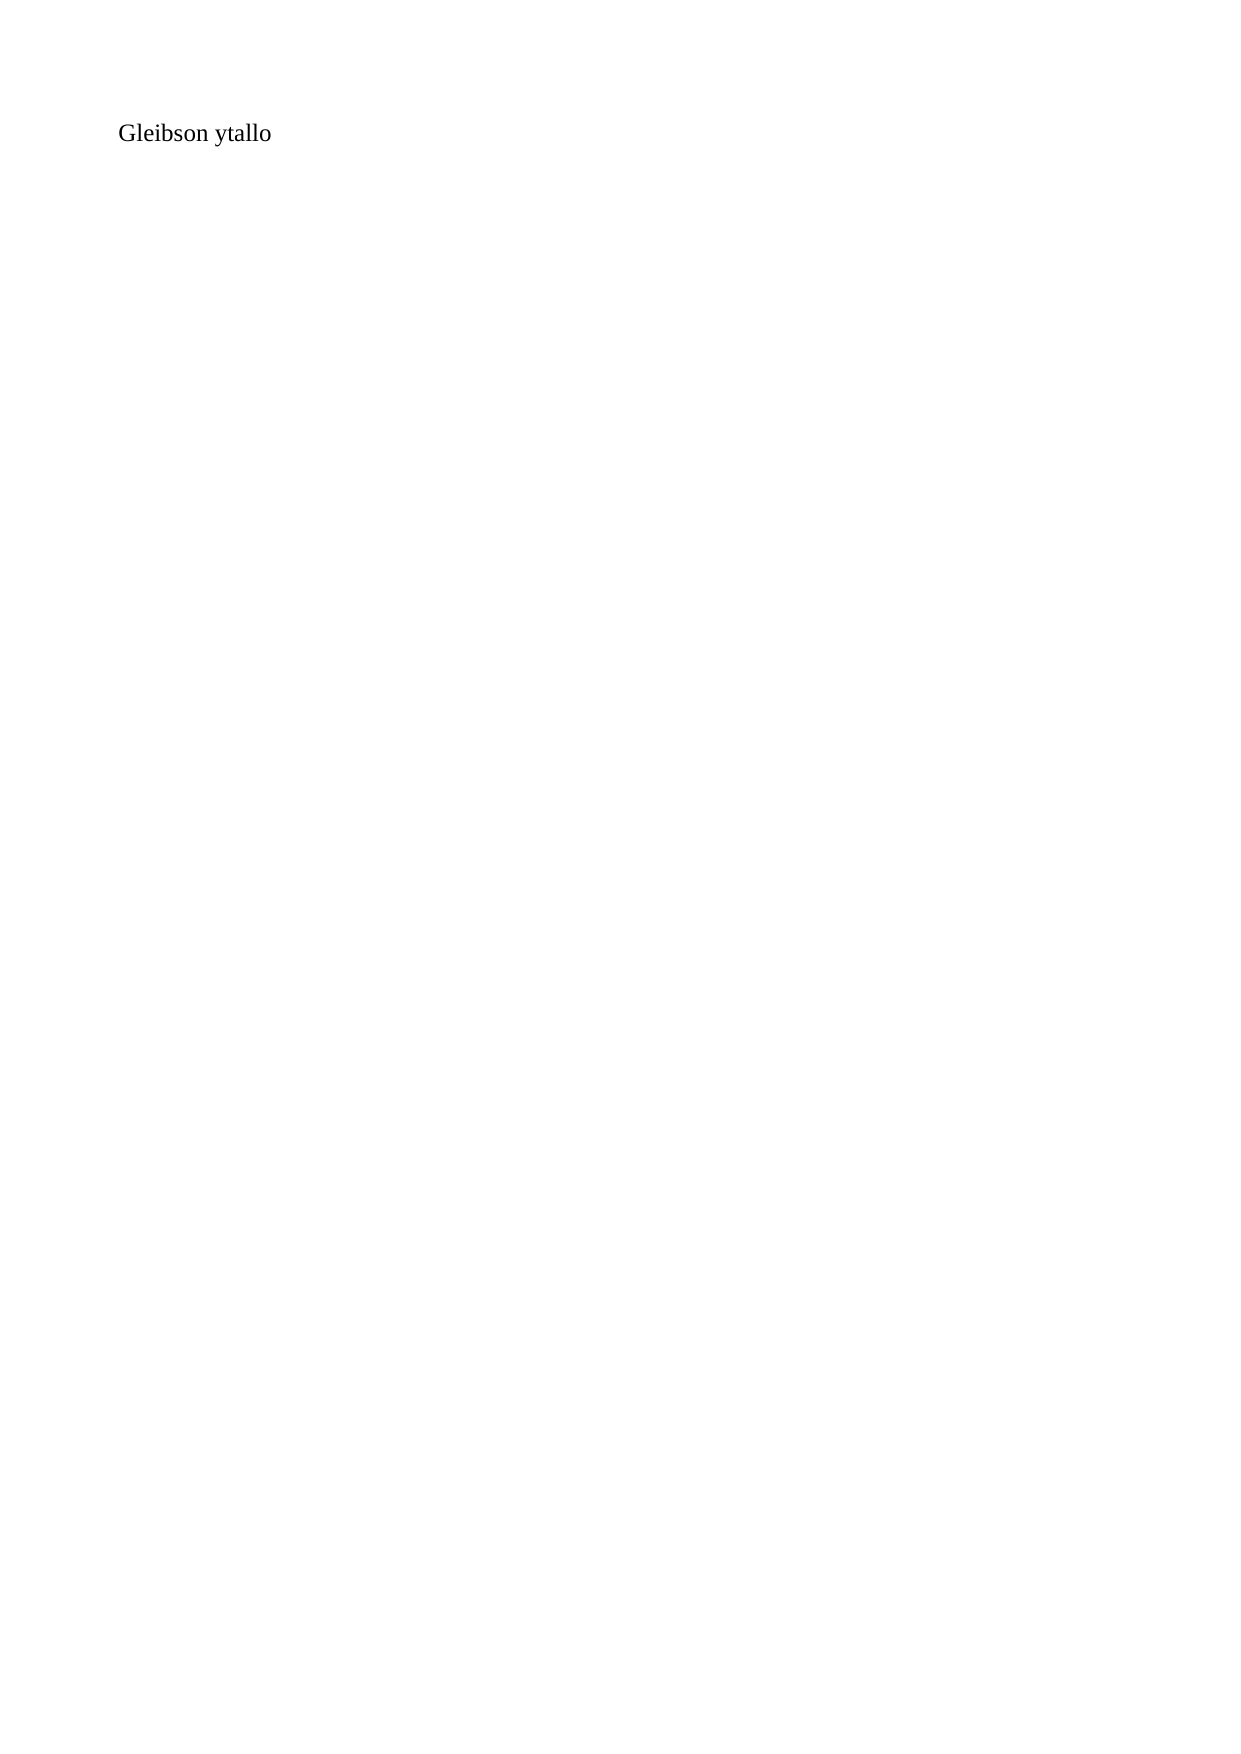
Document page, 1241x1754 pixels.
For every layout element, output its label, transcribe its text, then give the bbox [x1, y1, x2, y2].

text Gleibson ytallo [118, 118, 1122, 147]
